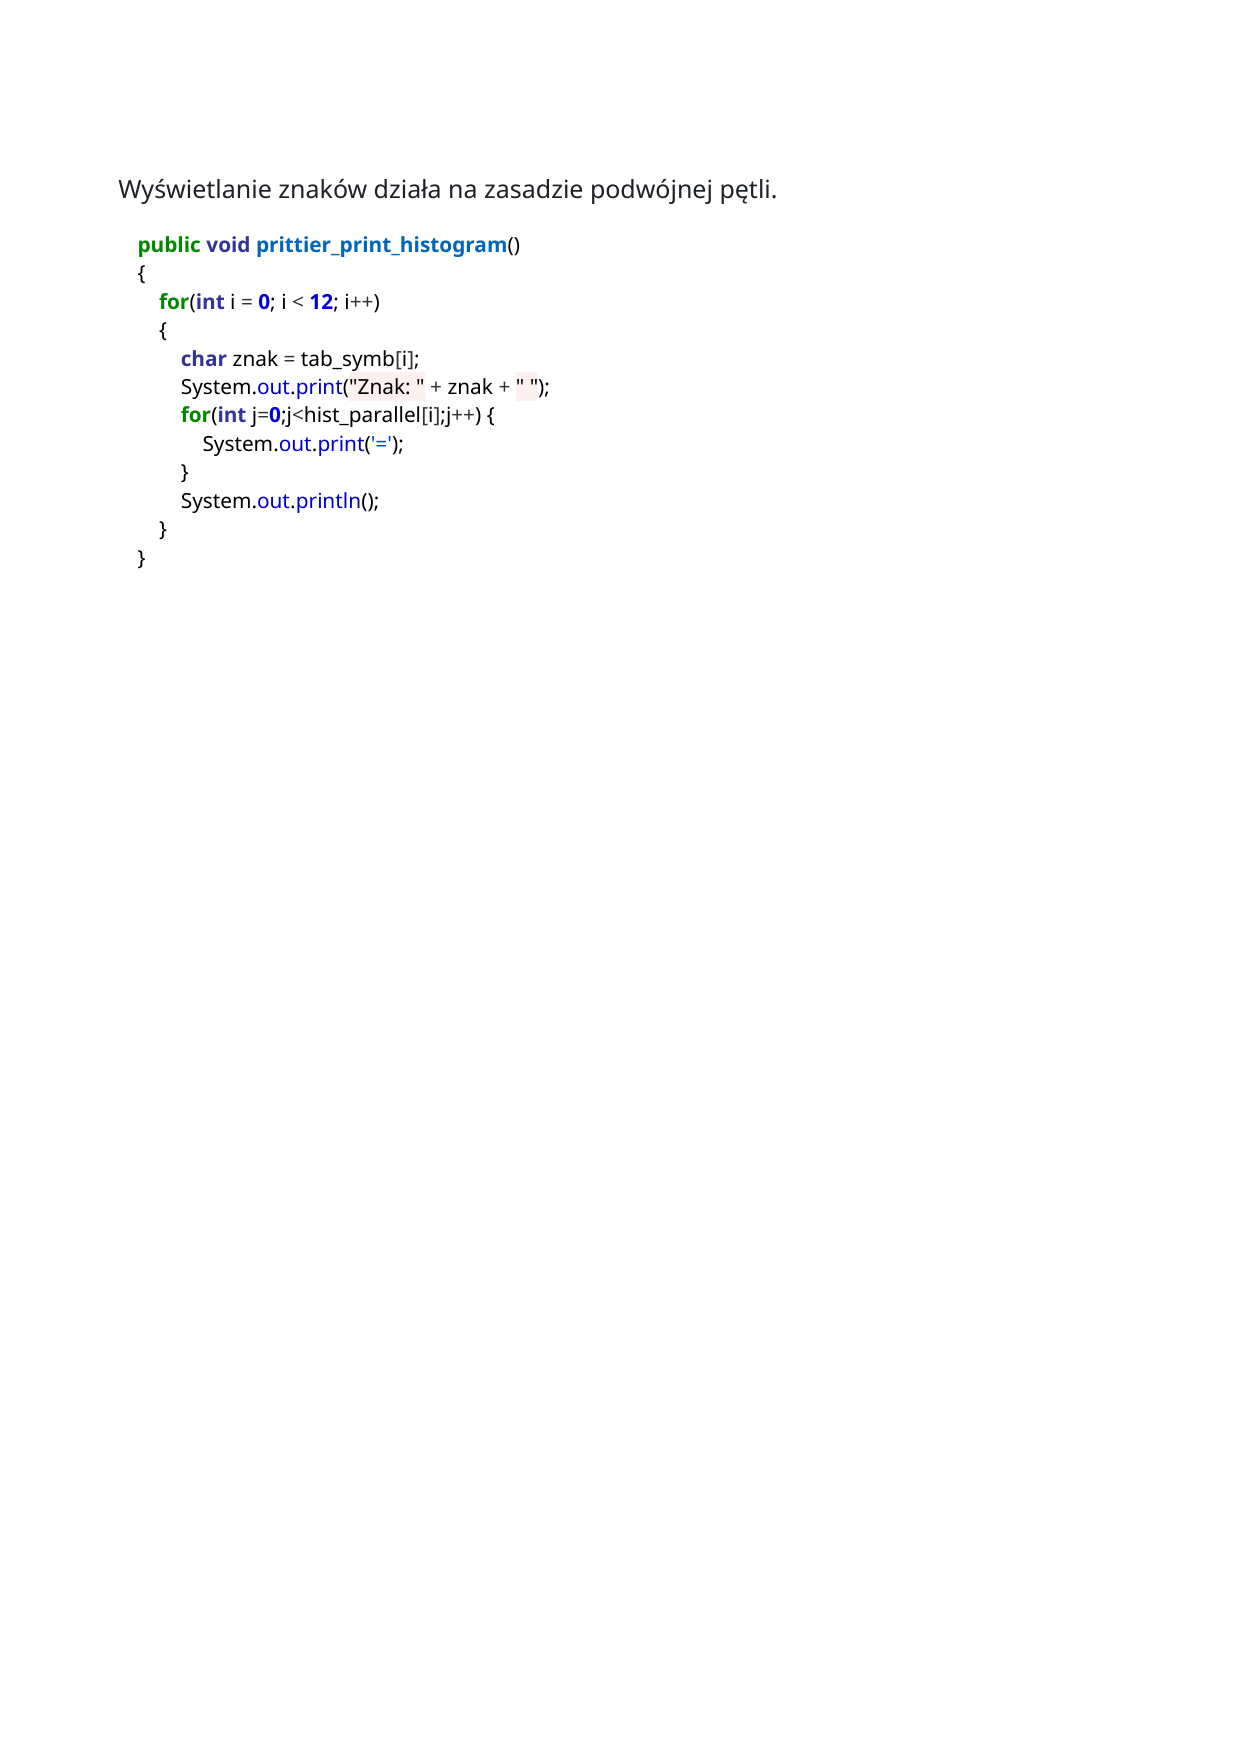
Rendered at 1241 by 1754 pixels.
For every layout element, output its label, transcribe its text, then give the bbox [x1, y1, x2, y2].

text Wyświetlanie znaków działa na zasadzie podwójnej pętli. [118, 172, 1122, 206]
